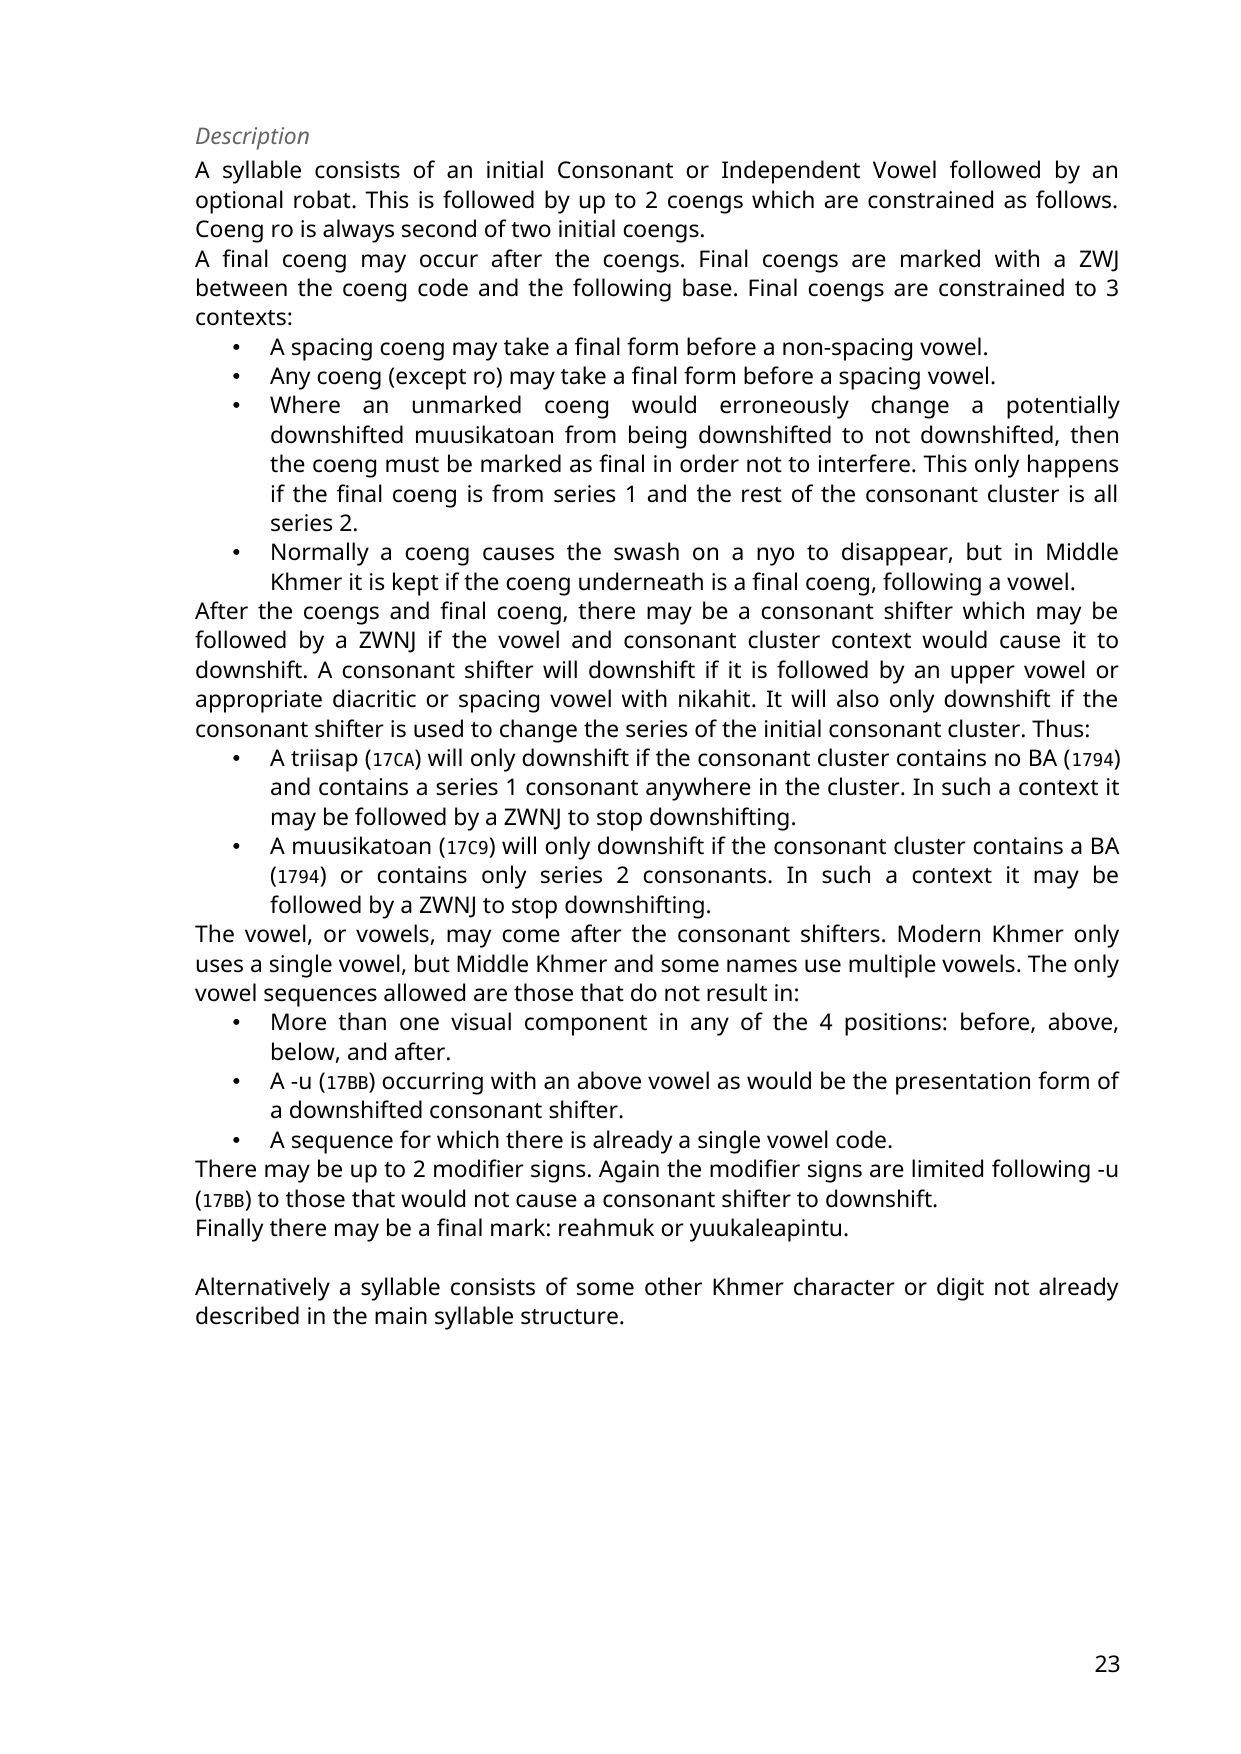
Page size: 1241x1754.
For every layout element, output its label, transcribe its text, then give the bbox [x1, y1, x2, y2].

list More than one visual component in any of the 4 positions: before, above, below, and after. [232, 1007, 1121, 1066]
list A -u (17BB) occurring with an above vowel as would be the presentation form of a downshifted consonant shifter. [232, 1066, 1121, 1125]
text Alternatively a syllable consists of some other Khmer character or digit not already described in the main syllable structure. [195, 1272, 1121, 1330]
list Any coeng (except ro) may take a final form before a spacing vowel. [232, 361, 1121, 390]
list Normally a coeng causes the swash on a nyo to disappear, but in Middle Khmer it is kept if the coeng underneath is a final coeng, following a vowel. [232, 537, 1121, 596]
list A triisap (17CA) will only downshift if the consonant cluster contains no BA (1794) and contains a series 1 consonant anywhere in the cluster. In such a context it may be followed by a ZWNJ to stop downshifting. [232, 743, 1121, 831]
text The vowel, or vowels, may come after the consonant shifters. Modern Khmer only uses a single vowel, but Middle Khmer and some names use multiple vowels. The only vowel sequences allowed are those that do not result in: [195, 919, 1121, 1007]
text A syllable consists of an initial Consonant or Independent Vowel followed by an optional robat. This is followed by up to 2 coengs which are constrained as follows. Coeng ro is always second of two initial coengs. [195, 155, 1121, 243]
text There may be up to 2 modifier signs. Again the modifier signs are limited following -u (17BB) to those that would not cause a consonant shifter to downshift. [195, 1154, 1121, 1213]
text Finally there may be a final mark: reahmuk or yuukaleapintu. [195, 1213, 1121, 1242]
list A sequence for which there is already a single vowel code. [232, 1125, 1121, 1154]
text A final coeng may occur after the coengs. Final coengs are marked with a ZWJ between the coeng code and the following base. Final coengs are constrained to 3 contexts: [195, 243, 1121, 332]
list Where an unmarked coeng would erroneously change a potentially downshifted muusikatoan from being downshifted to not downshifted, then the coeng must be marked as final in order not to interfere. This only happens if the final coeng is from series 1 and the rest of the consonant cluster is all series 2. [232, 390, 1121, 537]
list A spacing coeng may take a final form before a non-spacing vowel. [232, 332, 1121, 361]
text After the coengs and final coeng, there may be a consonant shifter which may be followed by a ZWNJ if the vowel and consonant cluster context would cause it to downshift. A consonant shifter will downshift if it is followed by an upper vowel or appropriate diacritic or spacing vowel with nikahit. It will also only downshift if the consonant shifter is used to change the series of the initial consonant cluster. Thus: [195, 596, 1121, 743]
subtitle Description [195, 120, 1121, 151]
list A muusikatoan (17C9) will only downshift if the consonant cluster contains a BA (1794) or contains only series 2 consonants. In such a context it may be followed by a ZWNJ to stop downshifting. [232, 831, 1121, 919]
